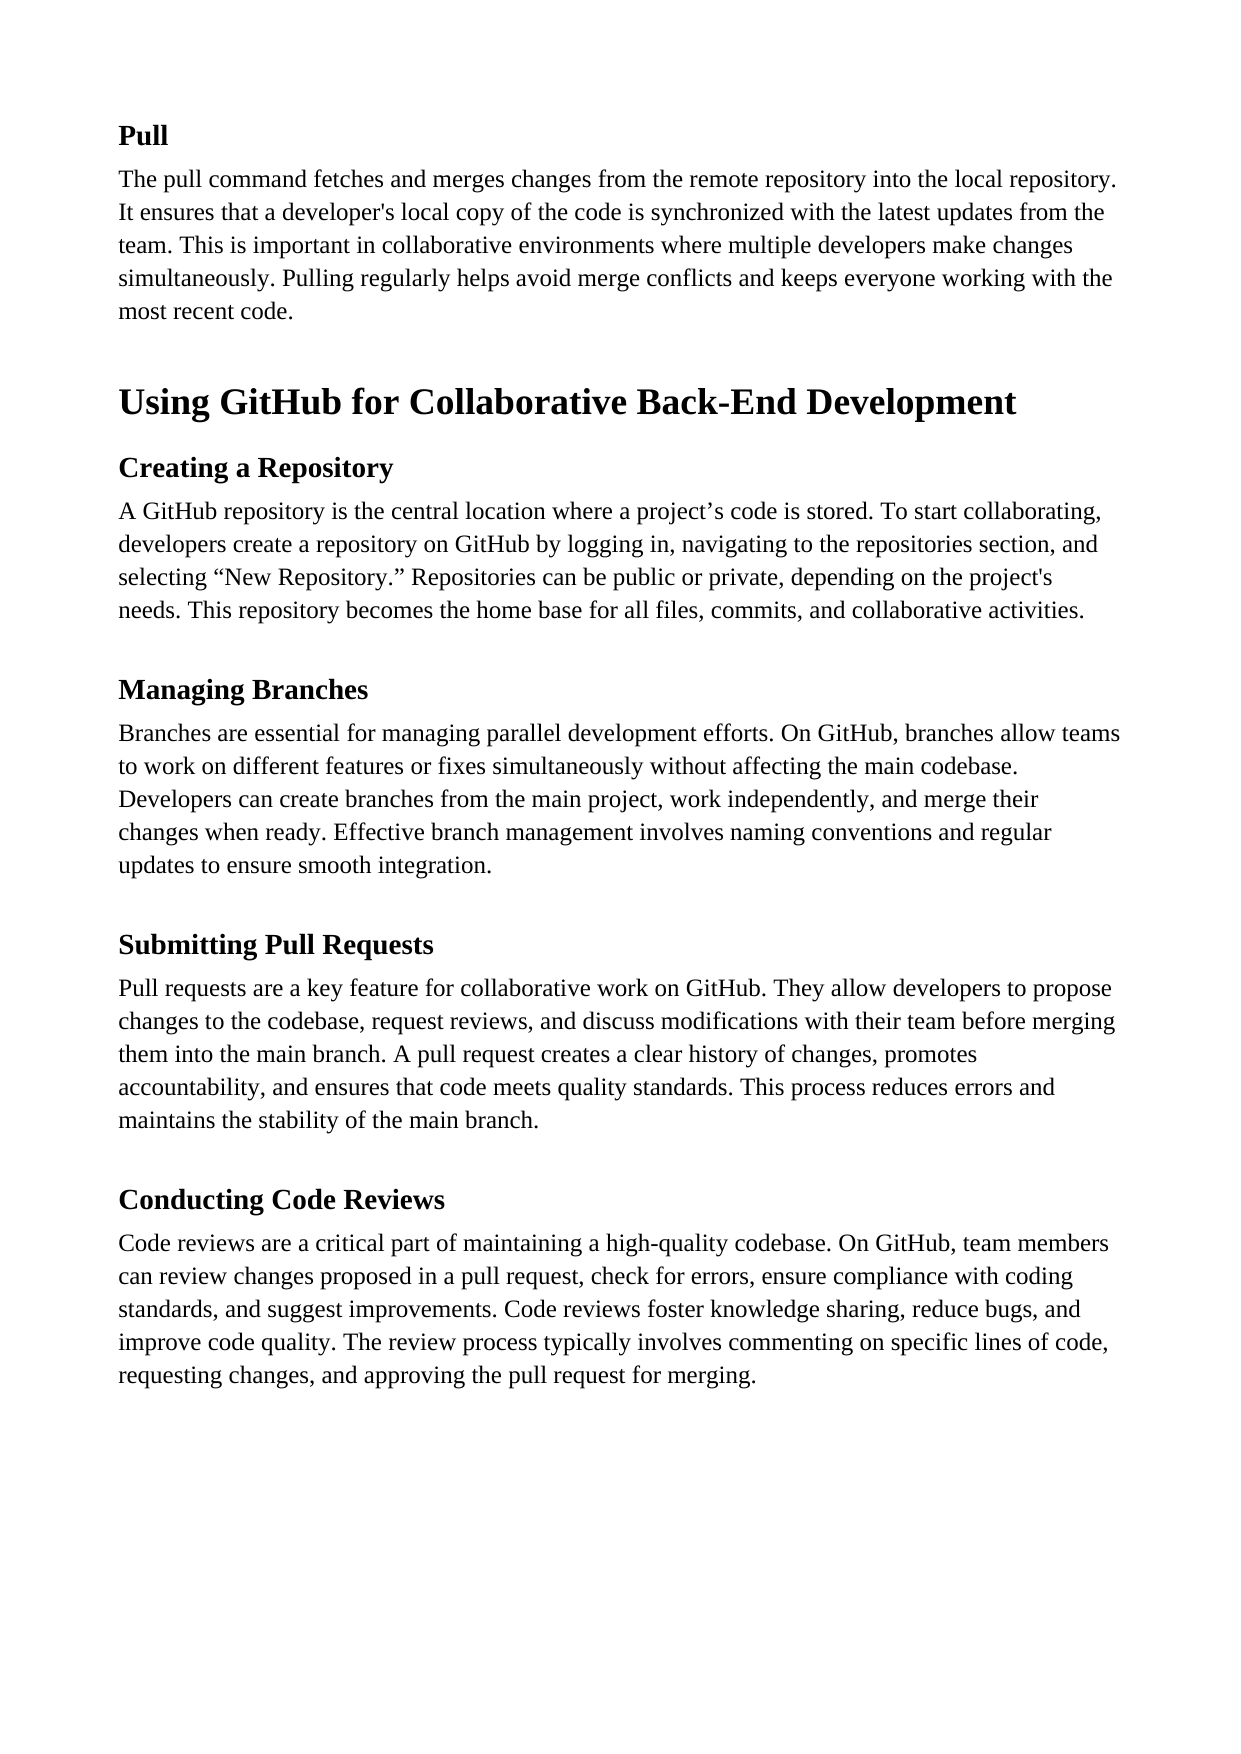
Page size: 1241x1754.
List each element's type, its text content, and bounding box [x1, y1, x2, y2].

subtitle Conducting Code Reviews [118, 1182, 1122, 1216]
text A GitHub repository is the central location where a project’s code is stored. To start collaborating, developers create a repository on GitHub by logging in, navigating to the repositories section, and selecting “New Repository.” Repositories can be public or private, depending on the project's needs. This repository becomes the home base for all files, commits, and collaborative activities. [118, 496, 1122, 624]
subtitle Using GitHub for Collaborative Back-End Development [118, 379, 1122, 423]
subtitle Creating a Repository [118, 450, 1122, 483]
text Code reviews are a critical part of maintaining a high-quality codebase. On GitHub, team members can review changes proposed in a pull request, check for errors, ensure compliance with coding standards, and suggest improvements. Code reviews foster knowledge sharing, reduce bugs, and improve code quality. The review process typically involves commenting on specific lines of code, requesting changes, and approving the pull request for merging. [118, 1228, 1122, 1389]
text Pull requests are a key feature for collaborative work on GitHub. They allow developers to propose changes to the codebase, request reviews, and discuss modifications with their team before merging them into the main branch. A pull request creates a clear history of changes, promotes accountability, and ensures that code meets quality standards. This process reduces errors and maintains the stability of the main branch. [118, 973, 1122, 1134]
text The pull command fetches and merges changes from the remote repository into the local repository. It ensures that a developer's local copy of the code is synchronized with the latest updates from the team. This is important in collaborative environments where multiple developers make changes simultaneously. Pulling regularly helps avoid merge conflicts and keeps everyone working with the most recent code. [118, 164, 1122, 325]
subtitle Submitting Pull Requests [118, 927, 1122, 961]
subtitle Pull [118, 118, 1122, 152]
text Branches are essential for managing parallel development efforts. On GitHub, branches allow teams to work on different features or fixes simultaneously without affecting the main codebase. Developers can create branches from the main project, work independently, and merge their changes when ready. Effective branch management involves naming conventions and regular updates to ensure smooth integration. [118, 718, 1122, 879]
subtitle Managing Branches [118, 672, 1122, 706]
